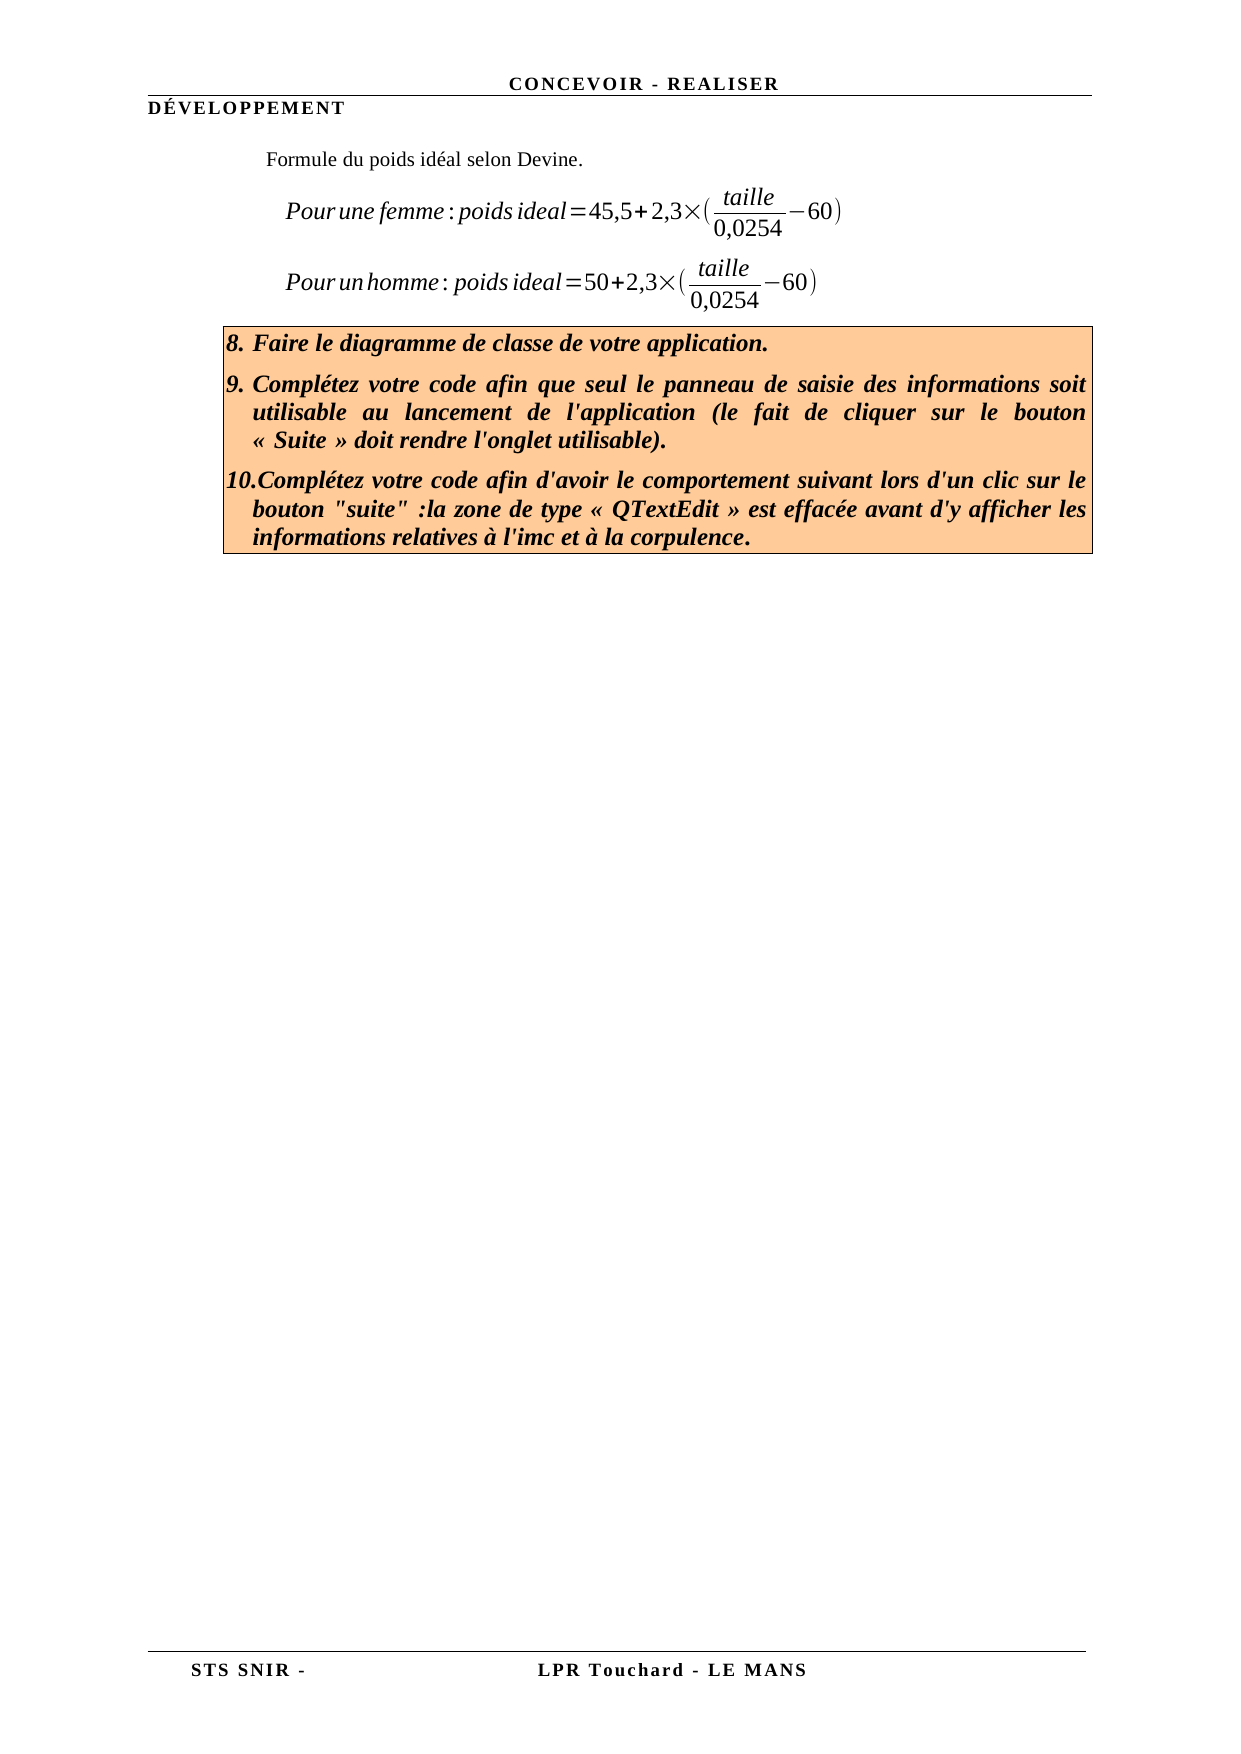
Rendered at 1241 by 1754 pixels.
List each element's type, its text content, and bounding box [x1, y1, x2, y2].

list Complétez votre code afin que seul le panneau de saisie des informations soit utilisable au lancement de l'application (le fait de cliquer sur le bouton « Suite » doit rendre l'onglet utilisable). [224, 367, 1092, 454]
list Complétez votre code afin d'avoir le comportement suivant lors d'un clic sur le bouton "suite" :la zone de type « QTextEdit » est effacée avant d'y afficher les informations relatives à l'imc et à la corpulence. [224, 463, 1092, 553]
text Formule du poids idéal selon Devine. [223, 148, 1092, 171]
list Faire le diagramme de classe de votre application. [224, 327, 1092, 357]
